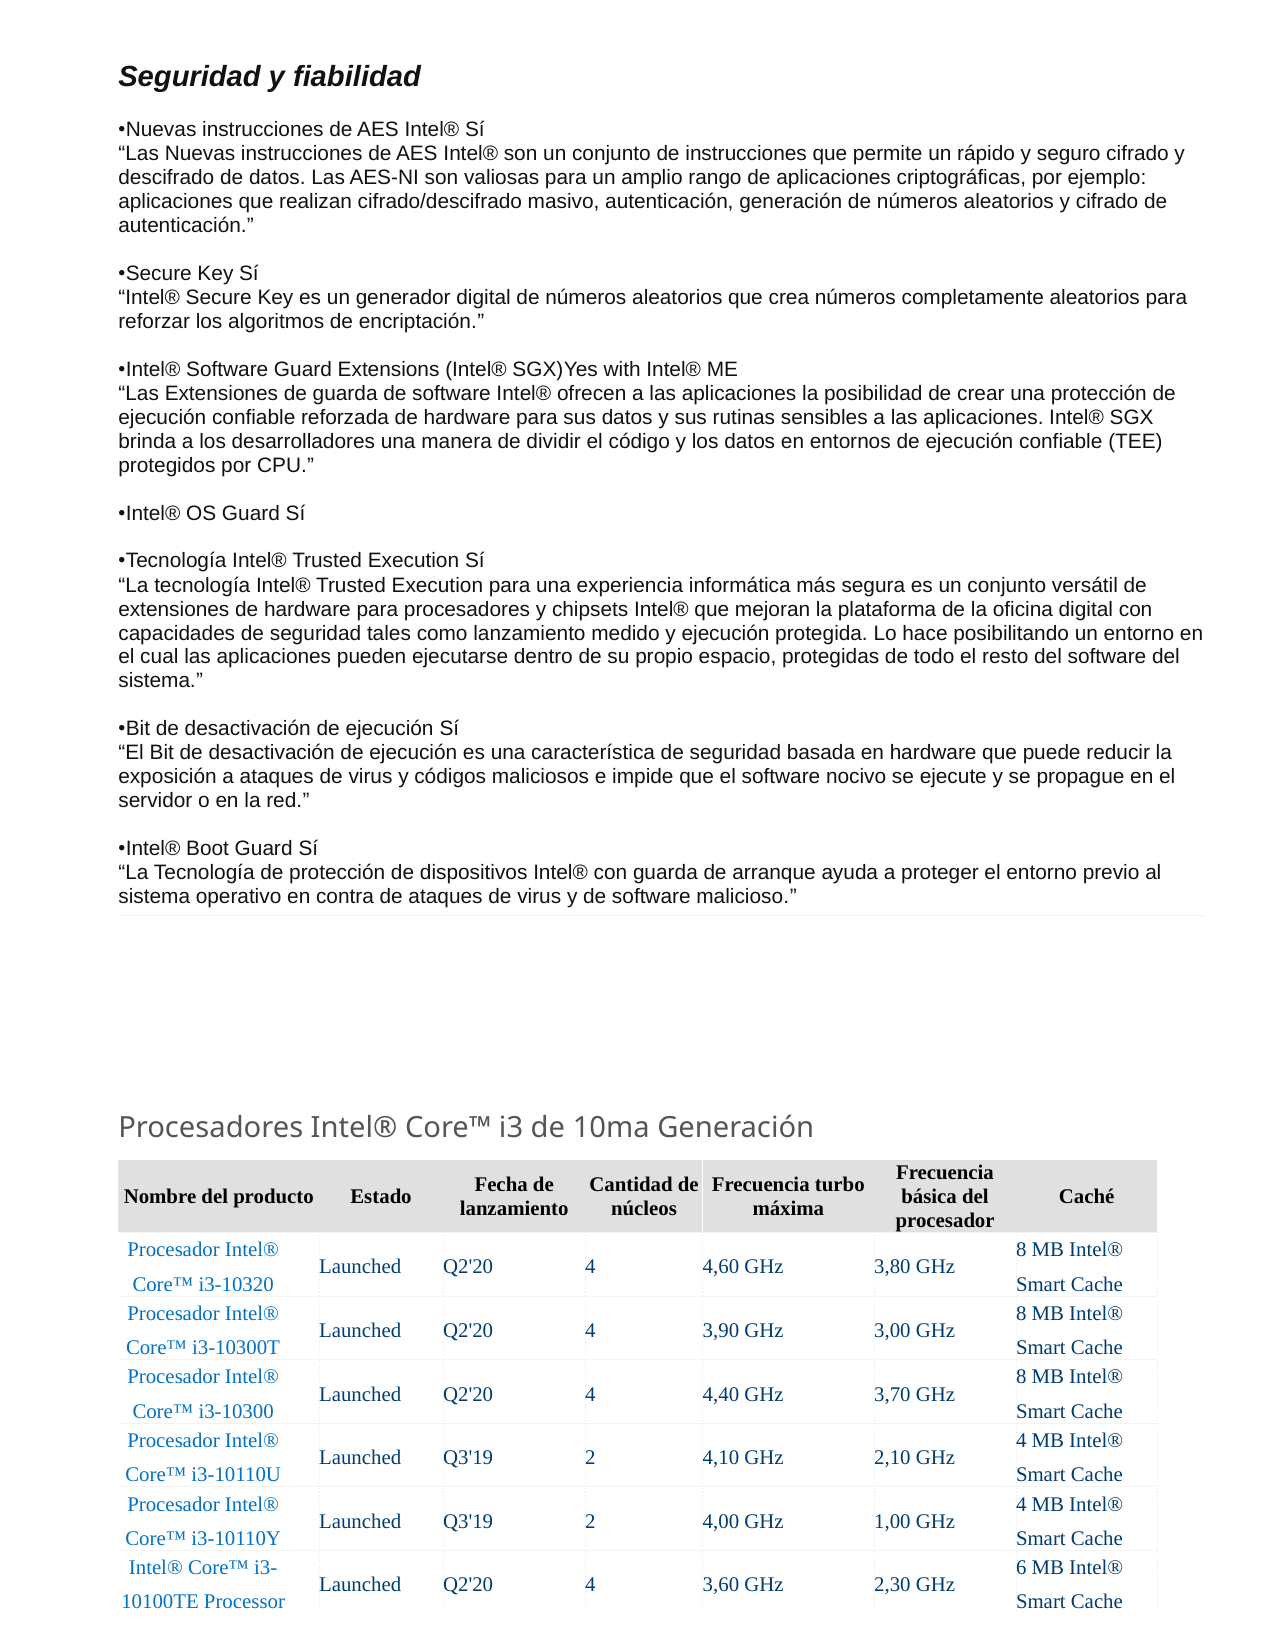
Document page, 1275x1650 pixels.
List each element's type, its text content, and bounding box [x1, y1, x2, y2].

list Intel® Boot Guard Sí [118, 836, 1205, 860]
table_cell Q3'19 [443, 1424, 585, 1486]
list Nuevas instrucciones de AES Intel® Sí [118, 117, 1205, 141]
table_cell Launched [319, 1487, 443, 1550]
table_cell Intel® Core™ i3-10100TE Processor [118, 1551, 319, 1613]
table_header Cantidad de núcleos [585, 1160, 702, 1232]
table_cell 4 MB Intel® Smart Cache [1016, 1487, 1157, 1550]
table_cell 3,60 GHz [703, 1551, 874, 1613]
table_cell 2 [585, 1424, 702, 1486]
table_header Frecuencia turbo máxima [703, 1160, 874, 1232]
table_cell Q3'19 [443, 1487, 585, 1550]
table_cell Procesador Intel® Core™ i3-10320 [118, 1233, 319, 1296]
table_cell 2,10 GHz [874, 1424, 1016, 1486]
table_cell 4 [585, 1551, 702, 1613]
table_cell 2 [585, 1487, 702, 1550]
table_cell 3,90 GHz [703, 1297, 874, 1359]
table_header Estado [319, 1160, 443, 1232]
table_cell Q2'20 [443, 1297, 585, 1359]
table_cell 4 [585, 1360, 702, 1423]
text “La tecnología Intel® Trusted Execution para una experiencia informática más segura es un conjunto versátil de extensiones de hardware para procesadores y chipsets Intel® que mejoran la plataforma de la oficina digital con capacidades de seguridad tales como lanzamiento medido y ejecución protegida. Lo hace posibilitando un entorno en el cual las aplicaciones pueden ejecutarse dentro de su propio espacio, protegidas de todo el resto del software del sistema.” [118, 572, 1205, 692]
table_cell 2,30 GHz [874, 1551, 1016, 1613]
text “Las Extensiones de guarda de software Intel® ofrecen a las aplicaciones la posibilidad de crear una protección de ejecución confiable reforzada de hardware para sus datos y sus rutinas sensibles a las aplicaciones. Intel® SGX brinda a los desarrolladores una manera de dividir el código y los datos en entornos de ejecución confiable (TEE) protegidos por CPU.” [118, 381, 1205, 476]
table_cell 3,70 GHz [874, 1360, 1016, 1423]
text “El Bit de desactivación de ejecución es una característica de seguridad basada en hardware que puede reducir la exposición a ataques de virus y códigos maliciosos e impide que el software nocivo se ejecute y se propague en el servidor o en la red.” [118, 740, 1205, 812]
table_header Frecuencia básica del procesador [874, 1160, 1016, 1232]
list Secure Key Sí [118, 261, 1205, 284]
table_header Fecha de lanzamiento [443, 1160, 585, 1232]
table_cell 6 MB Intel® Smart Cache [1016, 1551, 1157, 1613]
text “Intel® Secure Key es un generador digital de números aleatorios que crea números completamente aleatorios para reforzar los algoritmos de encriptación.” [118, 284, 1205, 332]
table_cell 8 MB Intel® Smart Cache [1016, 1360, 1157, 1423]
table_cell 8 MB Intel® Smart Cache [1016, 1233, 1157, 1296]
table_cell Launched [319, 1297, 443, 1359]
list Intel® OS Guard Sí [118, 500, 1205, 524]
table_cell Procesador Intel® Core™ i3-10300 [118, 1360, 319, 1423]
list Bit de desactivación de ejecución Sí [118, 716, 1205, 740]
table_cell 4 MB Intel® Smart Cache [1016, 1424, 1157, 1486]
table_cell Launched [319, 1551, 443, 1613]
table_cell 3,80 GHz [874, 1233, 1016, 1296]
table_cell 4,10 GHz [703, 1424, 874, 1486]
subtitle Procesadores Intel® Core™ i3 de 10ma Generación [118, 1106, 1205, 1146]
list Tecnología Intel® Trusted Execution Sí [118, 548, 1205, 572]
table_cell Q2'20 [443, 1233, 585, 1296]
table_cell 4,40 GHz [703, 1360, 874, 1423]
table_cell 4,60 GHz [703, 1233, 874, 1296]
table_cell 1,00 GHz [874, 1487, 1016, 1550]
table_cell Q2'20 [443, 1551, 585, 1613]
text “Las Nuevas instrucciones de AES Intel® son un conjunto de instrucciones que permite un rápido y seguro cifrado y descifrado de datos. Las AES-NI son valiosas para un amplio rango de aplicaciones criptográficas, por ejemplo: aplicaciones que realizan cifrado/descifrado masivo, autenticación, generación de números aleatorios y cifrado de autenticación.” [118, 141, 1205, 237]
table_cell Q2'20 [443, 1360, 585, 1423]
table_cell Procesador Intel® Core™ i3-10300T [118, 1297, 319, 1359]
list Intel® Software Guard Extensions (Intel® SGX)Yes with Intel® ME [118, 356, 1205, 381]
table_cell 4,00 GHz [703, 1487, 874, 1550]
table_cell 8 MB Intel® Smart Cache [1016, 1297, 1157, 1359]
table_cell 4 [585, 1233, 702, 1296]
table_cell Launched [319, 1360, 443, 1423]
table_cell Launched [319, 1233, 443, 1296]
table_cell Procesador Intel® Core™ i3-10110U [118, 1424, 319, 1486]
table_cell 3,00 GHz [874, 1297, 1016, 1359]
table_cell Procesador Intel® Core™ i3-10110Y [118, 1487, 319, 1550]
table_header Caché [1016, 1160, 1157, 1232]
table_cell Launched [319, 1424, 443, 1486]
subtitle Seguridad y fiabilidad [118, 59, 1205, 93]
text “La Tecnología de protección de dispositivos Intel® con guarda de arranque ayuda a proteger el entorno previo al sistema operativo en contra de ataques de virus y de software malicioso.” [118, 860, 1205, 915]
table_cell 4 [585, 1297, 702, 1359]
table_header Nombre del producto [118, 1160, 319, 1232]
